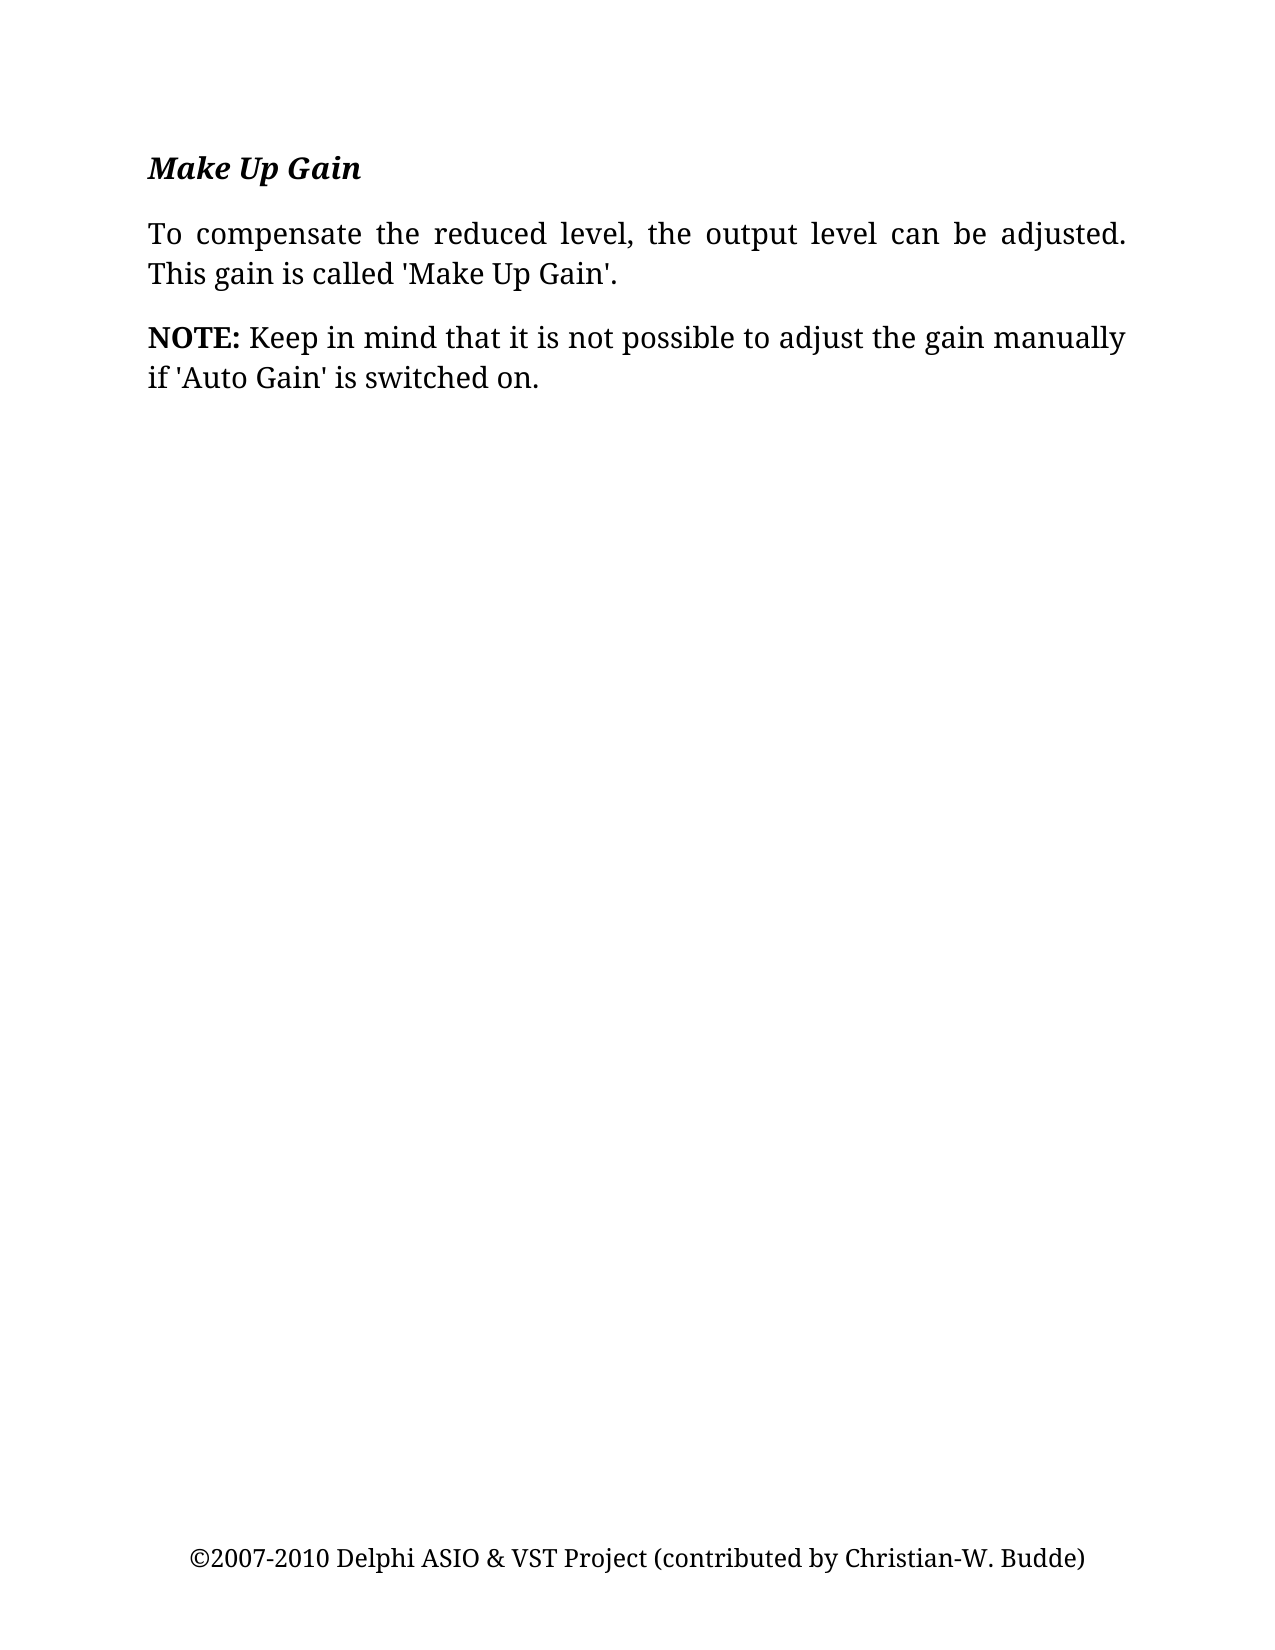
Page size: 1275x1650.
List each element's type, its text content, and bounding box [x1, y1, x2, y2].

text To compensate the reduced level, the output level can be adjusted. This gain is called 'Make Up Gain'. [148, 213, 1127, 293]
subtitle Make Up Gain [148, 148, 1127, 188]
text NOTE: Keep in mind that it is not possible to adjust the gain manually if 'Auto Gain' is switched on. [148, 318, 1127, 397]
